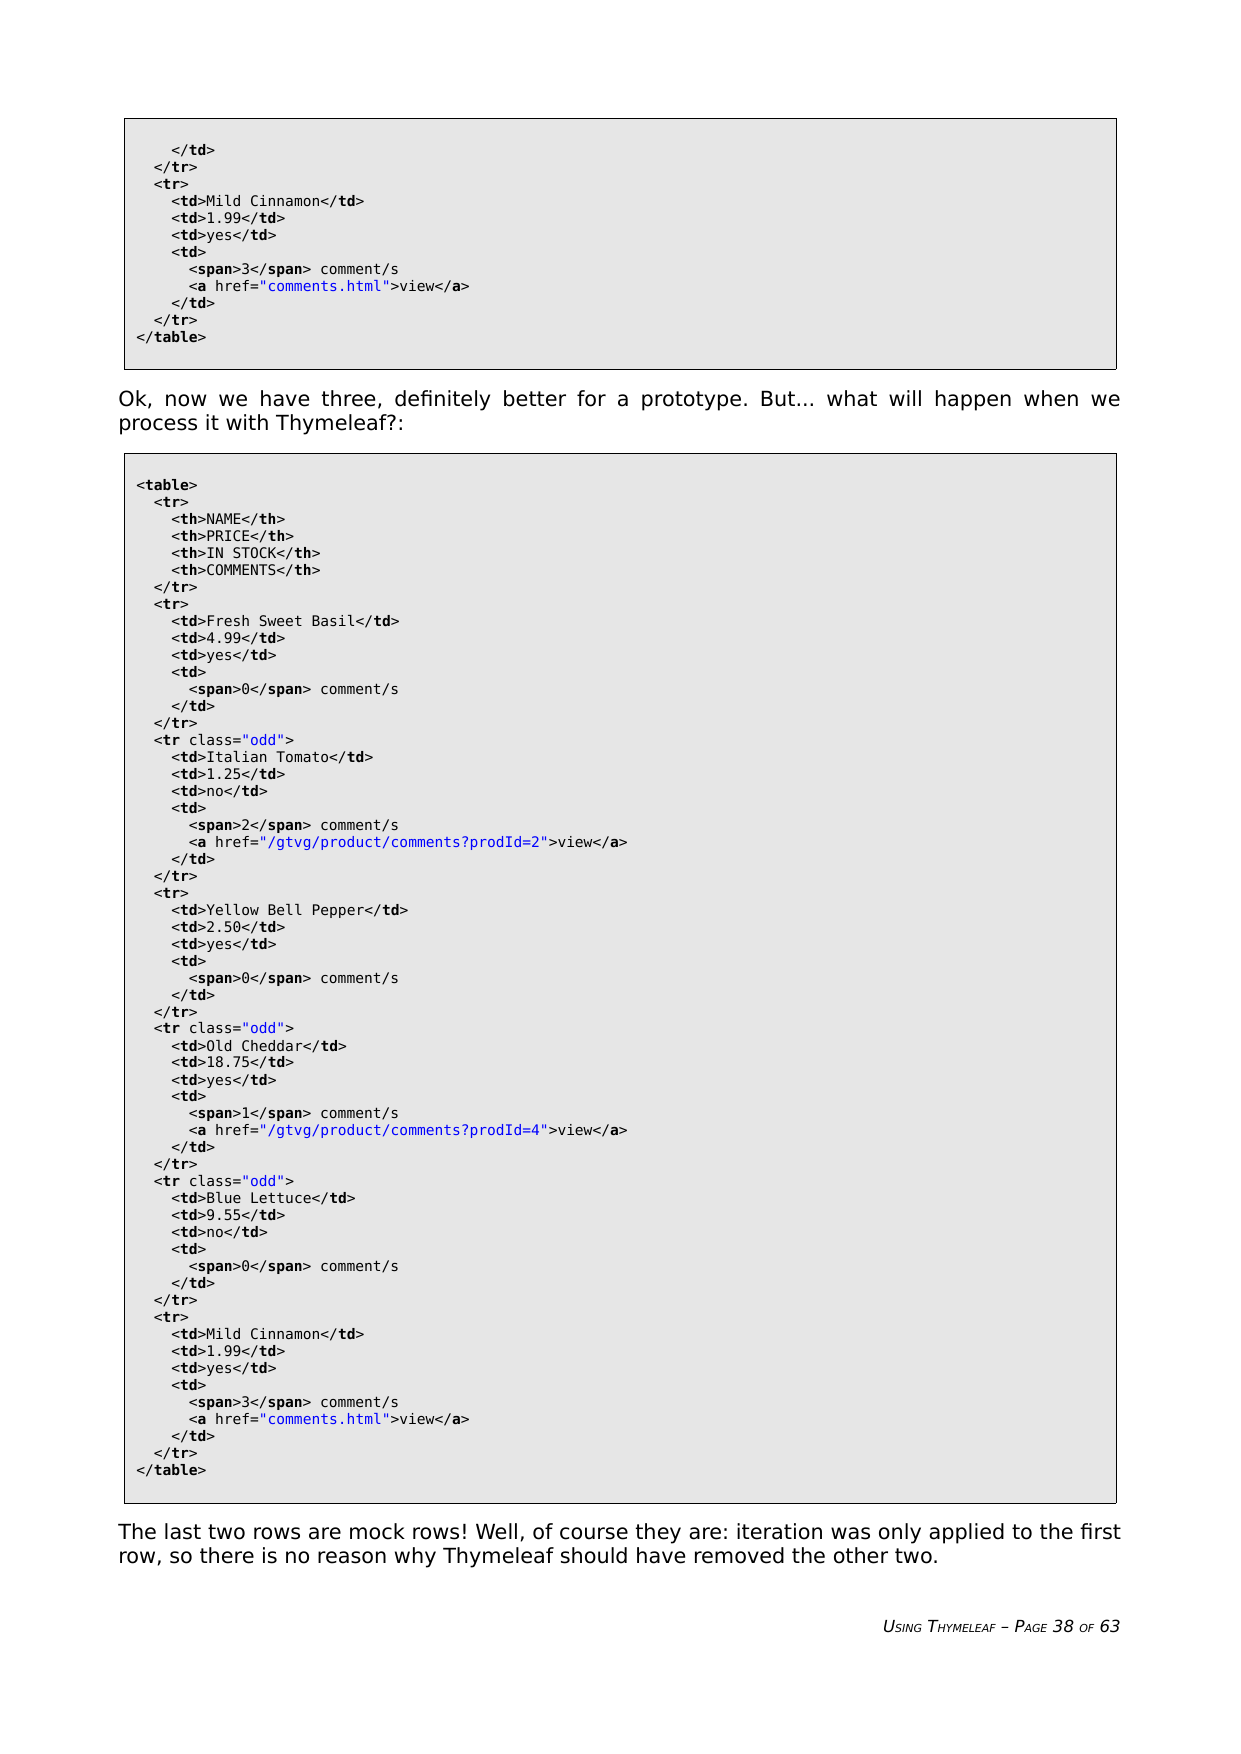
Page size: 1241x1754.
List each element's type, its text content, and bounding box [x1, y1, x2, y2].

text The last two rows are mock rows! Well, of course they are: iteration was only applied to the first row, so there is no reason why Thymeleaf should have removed the other two. [118, 1520, 1122, 1569]
text </td> </tr> <tr> <td>Mild Cinnamon</td> <td>1.99</td> <td>yes</td> <td> <span>3</span> comment/s <a href="comments.html">view</a> </td> </tr> </table> [125, 119, 1116, 369]
text Ok, now we have three, definitely better for a prototype. But... what will happen when we process it with Thymeleaf?: [118, 387, 1122, 436]
text <table> <tr> <th>NAME</th> <th>PRICE</th> <th>IN STOCK</th> <th>COMMENTS</th> </tr> <tr> <td>Fresh Sweet Basil</td> <td>4.99</td> <td>yes</td> <td> <span>0</span> comment/s </td> </tr> <tr class="odd"> <td>Italian Tomato</td> <td>1.25</td> <td>no</td> <td> <span>2</span> comment/s <a href="/gtvg/product/comments?prodId=2">view</a> </td> </tr> <tr> <td>Yellow Bell Pepper</td> <td>2.50</td> <td>yes</td> <td> <span>0</span> comment/s </td> </tr> <tr class="odd"> <td>Old Cheddar</td> <td>18.75</td> <td>yes</td> <td> <span>1</span> comment/s <a href="/gtvg/product/comments?prodId=4">view</a> </td> </tr> <tr class="odd"> <td>Blue Lettuce</td> <td>9.55</td> <td>no</td> <td> <span>0</span> comment/s </td> </tr> <tr> <td>Mild Cinnamon</td> <td>1.99</td> <td>yes</td> <td> <span>3</span> comment/s <a href="comments.html">view</a> </td> </tr> </table> [125, 454, 1116, 1503]
